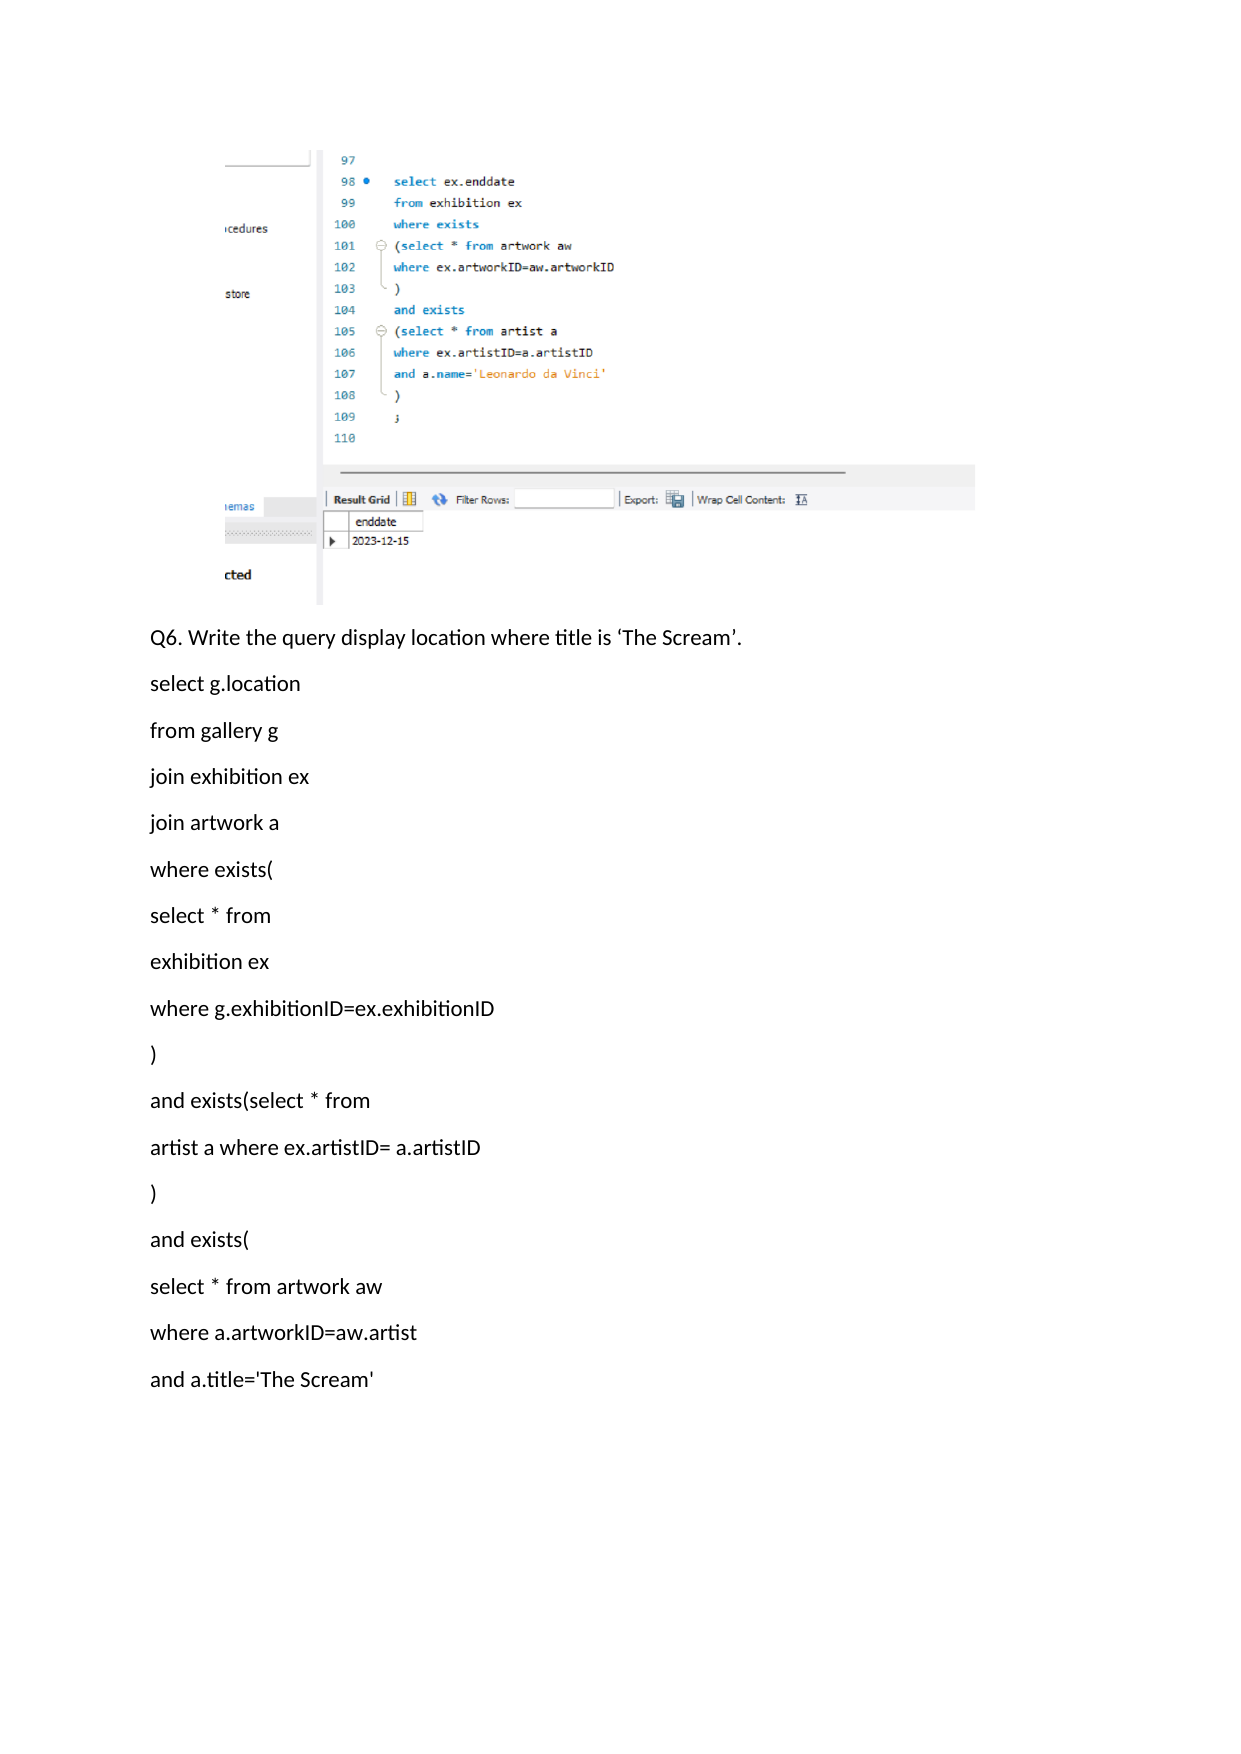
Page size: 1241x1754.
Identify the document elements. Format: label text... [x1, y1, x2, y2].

text and exists(select * from [150, 1087, 1090, 1114]
text and exists( [150, 1226, 1090, 1254]
text exhibition ex [150, 947, 1090, 976]
text from gallery g [150, 716, 1090, 744]
text where g.exhibitionID=ex.exhibitionID [150, 994, 1090, 1022]
text ) [150, 1179, 1090, 1207]
text join exhibition ex [150, 762, 1090, 790]
text select * from [150, 901, 1090, 929]
text ) [150, 1040, 1090, 1068]
text where a.artworkID=aw.artist [150, 1318, 1090, 1346]
text artist a where ex.artistID= a.artistID [150, 1133, 1090, 1161]
text join artwork a [150, 808, 1090, 836]
text select g.location [150, 669, 1090, 697]
text where exists( [150, 855, 1090, 883]
text Q6. Write the query display location where title is ‘The Scream’. [150, 623, 1090, 651]
text select * from artwork aw [150, 1272, 1090, 1300]
text and a.title='The Scream' [150, 1365, 1090, 1393]
